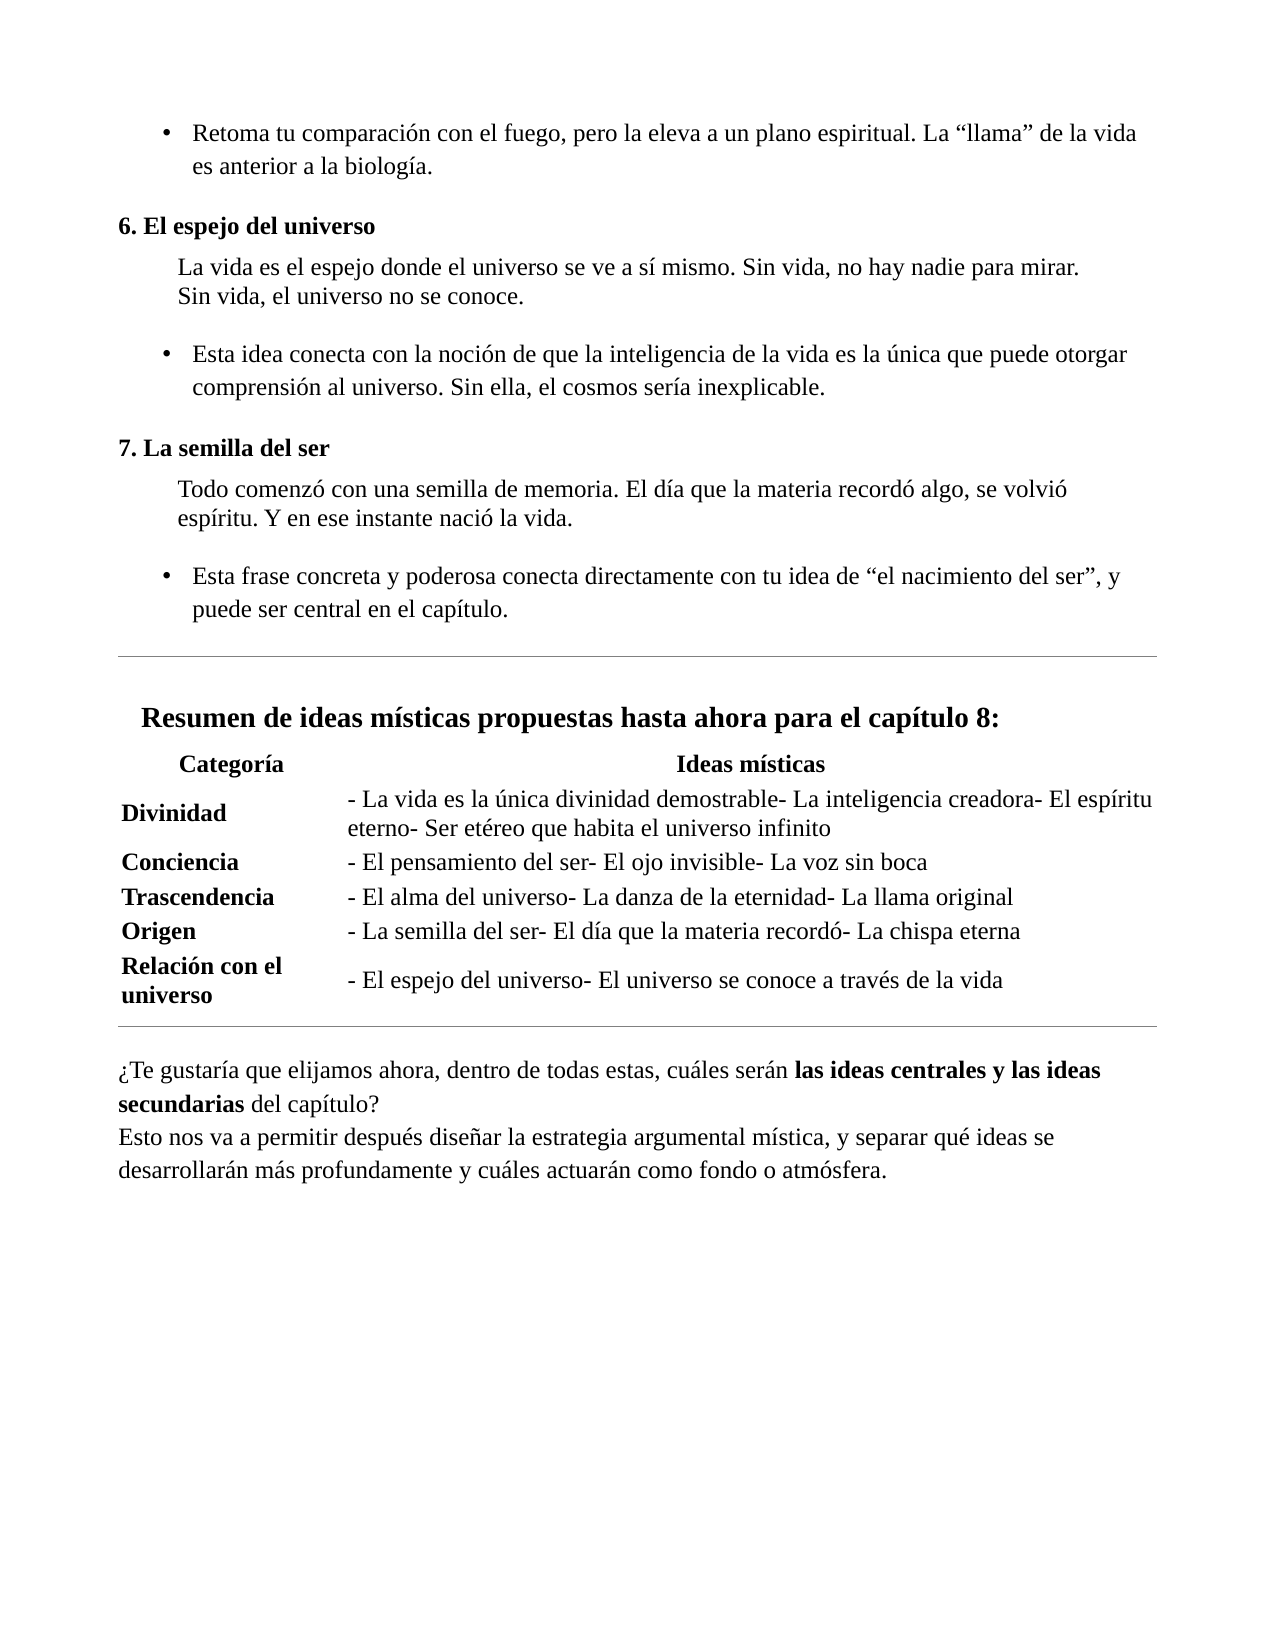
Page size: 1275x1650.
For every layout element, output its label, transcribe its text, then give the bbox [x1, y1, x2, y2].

text La vida es el espejo donde el universo se ve a sí mismo. Sin vida, no hay nadie para mirar. Sin vida, el universo no se conoce. [177, 252, 1098, 310]
table_cell Relación con el universo [118, 948, 344, 1011]
list Esta idea conecta con la noción de que la inteligencia de la vida es la única que puede otorgar comprensión al universo. Sin ella, el cosmos sería inexplicable. [162, 339, 1157, 401]
table_cell - La semilla del ser- El día que la materia recordó- La chispa eterna [344, 914, 1157, 948]
subtitle ✨Resumen de ideas místicas propuestas hasta ahora para el capítulo 8: [118, 700, 1157, 734]
list Esta frase concreta y poderosa conecta directamente con tu idea de “el nacimiento del ser”, y puede ser central en el capítulo. [162, 561, 1157, 623]
list Retoma tu comparación con el fuego, pero la eleva a un plano espiritual. La “llama” de la vida es anterior a la biología. [162, 118, 1157, 180]
text ¿Te gustaría que elijamos ahora, dentro de todas estas, cuáles serán las ideas centrales y las ideas secundarias del capítulo? Esto nos va a permitir después diseñar la estrategia argumental mística, y separar qué ideas se desarrollarán más profundamente y cuáles actuarán como fondo o atmósfera. [118, 1056, 1157, 1183]
table_cell - El pensamiento del ser- El ojo invisible- La voz sin boca [344, 844, 1157, 879]
table_cell - La vida es la única divinidad demostrable- La inteligencia creadora- El espíritu eterno- Ser etéreo que habita el universo infinito [344, 781, 1157, 844]
table_cell Conciencia [118, 844, 344, 879]
subtitle 6. El espejo del universo [118, 211, 1157, 240]
table_cell - El espejo del universo- El universo se conoce a través de la vida [344, 948, 1157, 1011]
subtitle 7. La semilla del ser [118, 433, 1157, 461]
table_header Categoría [118, 746, 344, 781]
table_cell Divinidad [118, 781, 344, 844]
table_cell - El alma del universo- La danza de la eternidad- La llama original [344, 879, 1157, 913]
text Todo comenzó con una semilla de memoria. El día que la materia recordó algo, se volvió espíritu. Y en ese instante nació la vida. [177, 474, 1098, 531]
table_cell Trascendencia [118, 879, 344, 913]
table_header Ideas místicas [344, 746, 1157, 781]
table_cell Origen [118, 914, 344, 948]
